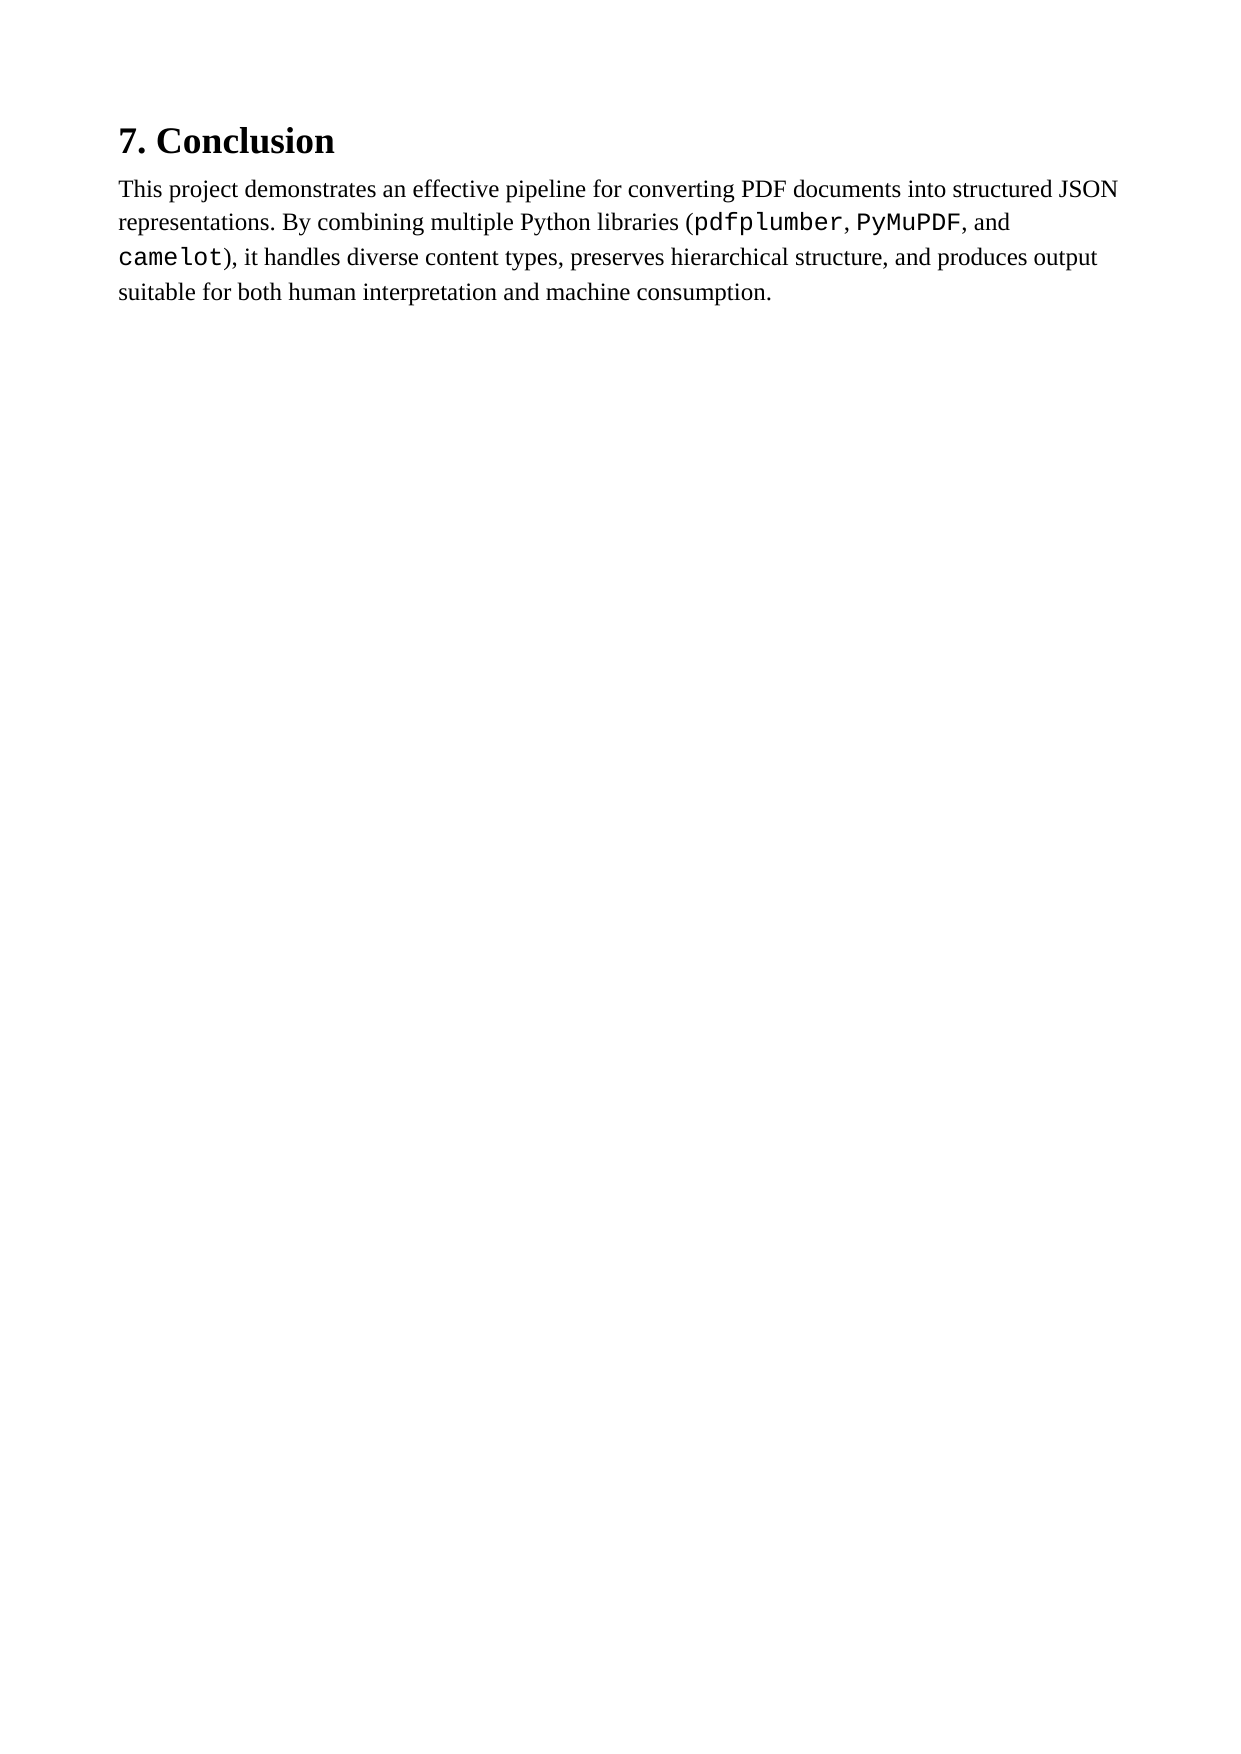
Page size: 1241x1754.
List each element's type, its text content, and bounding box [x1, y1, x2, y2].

subtitle 7. Conclusion [118, 118, 1122, 161]
text This project demonstrates an effective pipeline for converting PDF documents into structured JSON representations. By combining multiple Python libraries (pdfplumber, PyMuPDF, and camelot), it handles diverse content types, preserves hierarchical structure, and produces output suitable for both human interpretation and machine consumption. [118, 174, 1122, 306]
